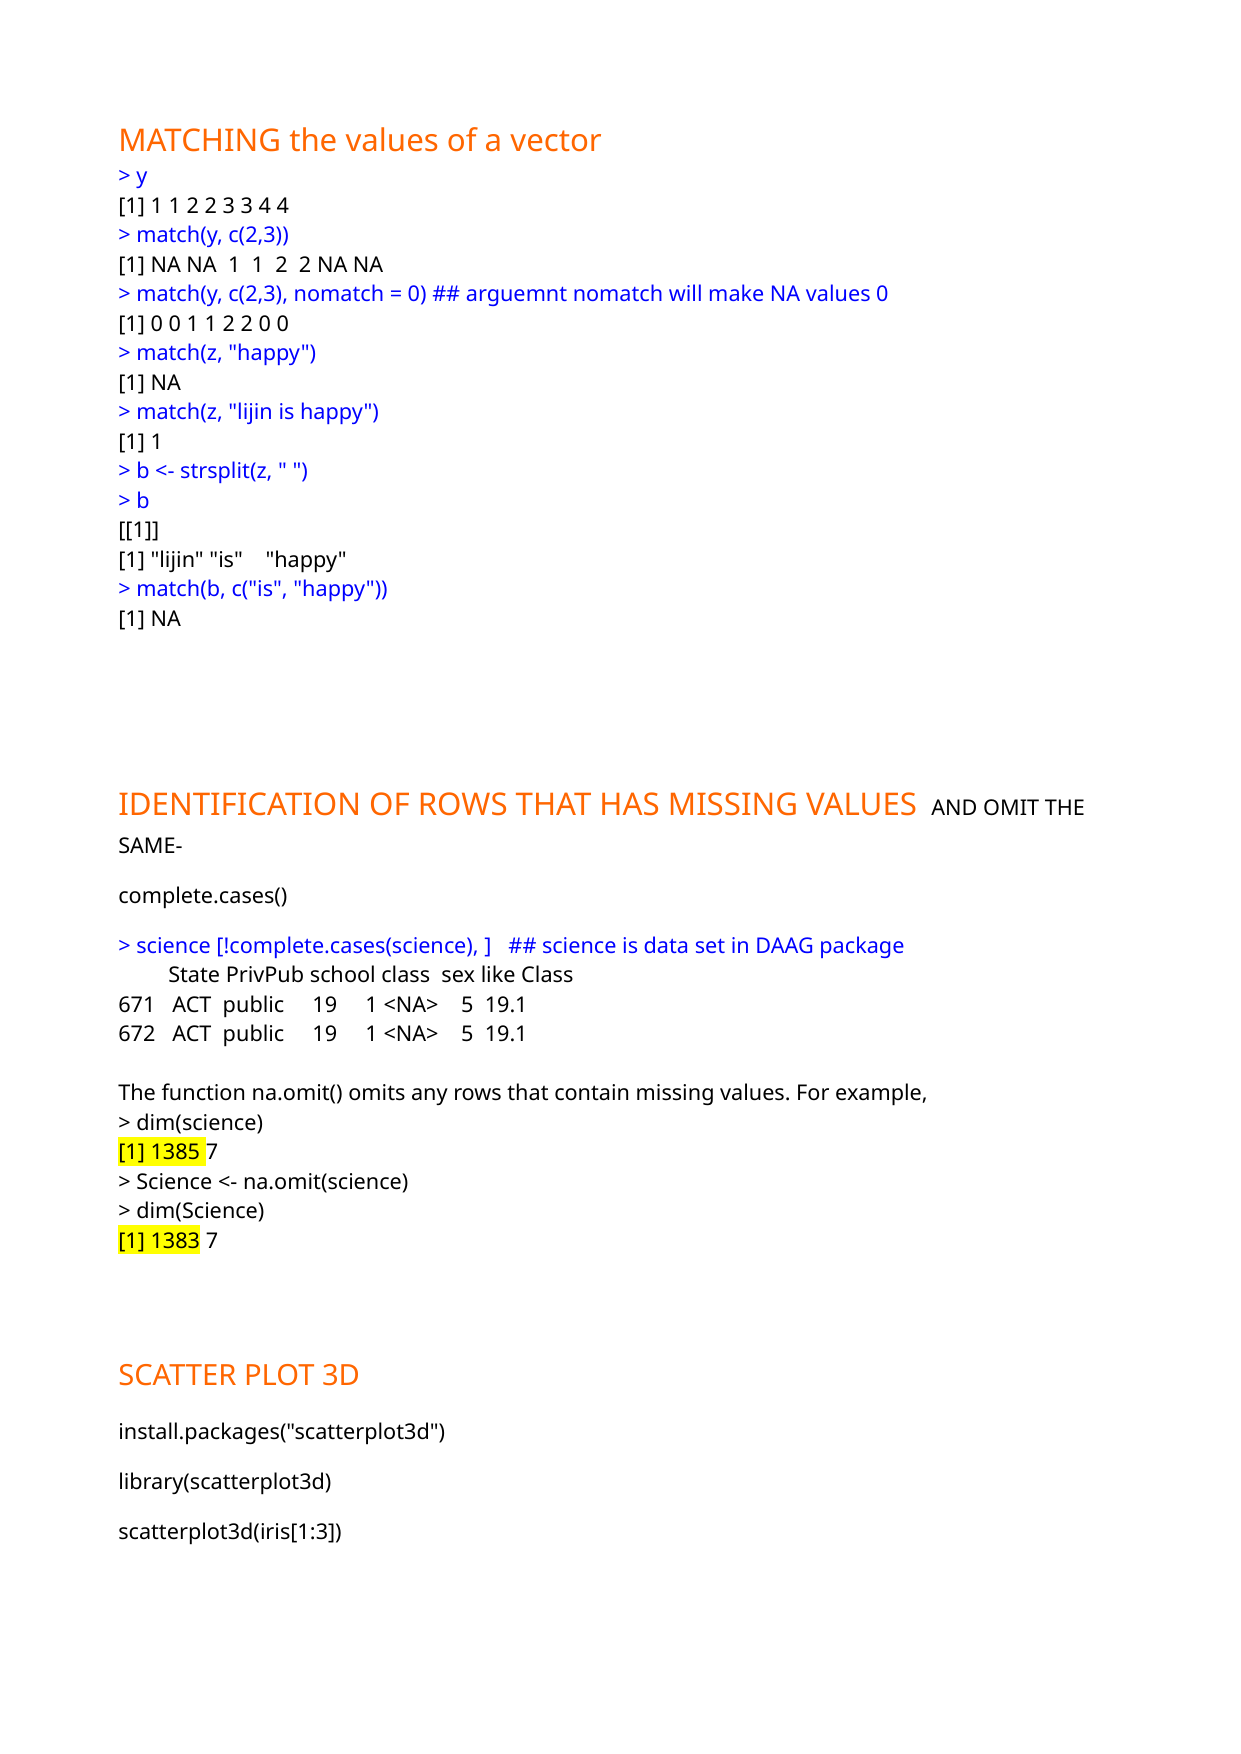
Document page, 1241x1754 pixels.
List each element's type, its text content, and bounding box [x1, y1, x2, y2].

text [1] 1383 7 [118, 1225, 1122, 1254]
text > Science <- na.omit(science) [118, 1166, 1122, 1196]
text install.packages("scatterplot3d") [118, 1417, 1122, 1446]
text State PrivPub school class sex like Class [118, 960, 1122, 989]
text [1] 1385 7 [118, 1137, 1122, 1166]
text 672 ACT public 19 1 <NA> 5 19.1 [118, 1019, 1122, 1048]
text MATCHING the values of a vector [118, 118, 1122, 161]
text > dim(science) [118, 1107, 1122, 1137]
text > match(y, c(2,3), nomatch = 0) ## arguemnt nomatch will make NA values 0 [118, 279, 1122, 308]
text The function na.omit() omits any rows that contain missing values. For example, [118, 1078, 1122, 1107]
text > y [118, 161, 1122, 190]
text > b <- strsplit(z, " ") [118, 456, 1122, 485]
text scatterplot3d(iris[1:3]) [118, 1516, 1122, 1546]
text SCATTER PLOT 3D [118, 1354, 1122, 1394]
text > match(z, "happy") [118, 338, 1122, 367]
text > science [!complete.cases(science), ] ## science is data set in DAAG package [118, 930, 1122, 960]
text > match(y, c(2,3)) [118, 220, 1122, 249]
text > match(b, c("is", "happy")) [118, 573, 1122, 603]
text complete.cases() [118, 880, 1122, 910]
text IDENTIFICATION OF ROWS THAT HAS MISSING VALUES AND OMIT THE SAME- [118, 782, 1122, 860]
text > b [118, 485, 1122, 514]
text [1] NA [118, 603, 1122, 632]
text > dim(Science) [118, 1196, 1122, 1225]
text > match(z, "lijin is happy") [118, 397, 1122, 426]
text [1] "lijin" "is" "happy" [118, 544, 1122, 573]
text [1] 1 1 2 2 3 3 4 4 [118, 190, 1122, 220]
text [1] 0 0 1 1 2 2 0 0 [118, 308, 1122, 338]
text 671 ACT public 19 1 <NA> 5 19.1 [118, 989, 1122, 1019]
text [1] 1 [118, 426, 1122, 456]
text [[1]] [118, 514, 1122, 544]
text library(scatterplot3d) [118, 1466, 1122, 1496]
text [1] NA NA 1 1 2 2 NA NA [118, 249, 1122, 279]
text [1] NA [118, 367, 1122, 397]
